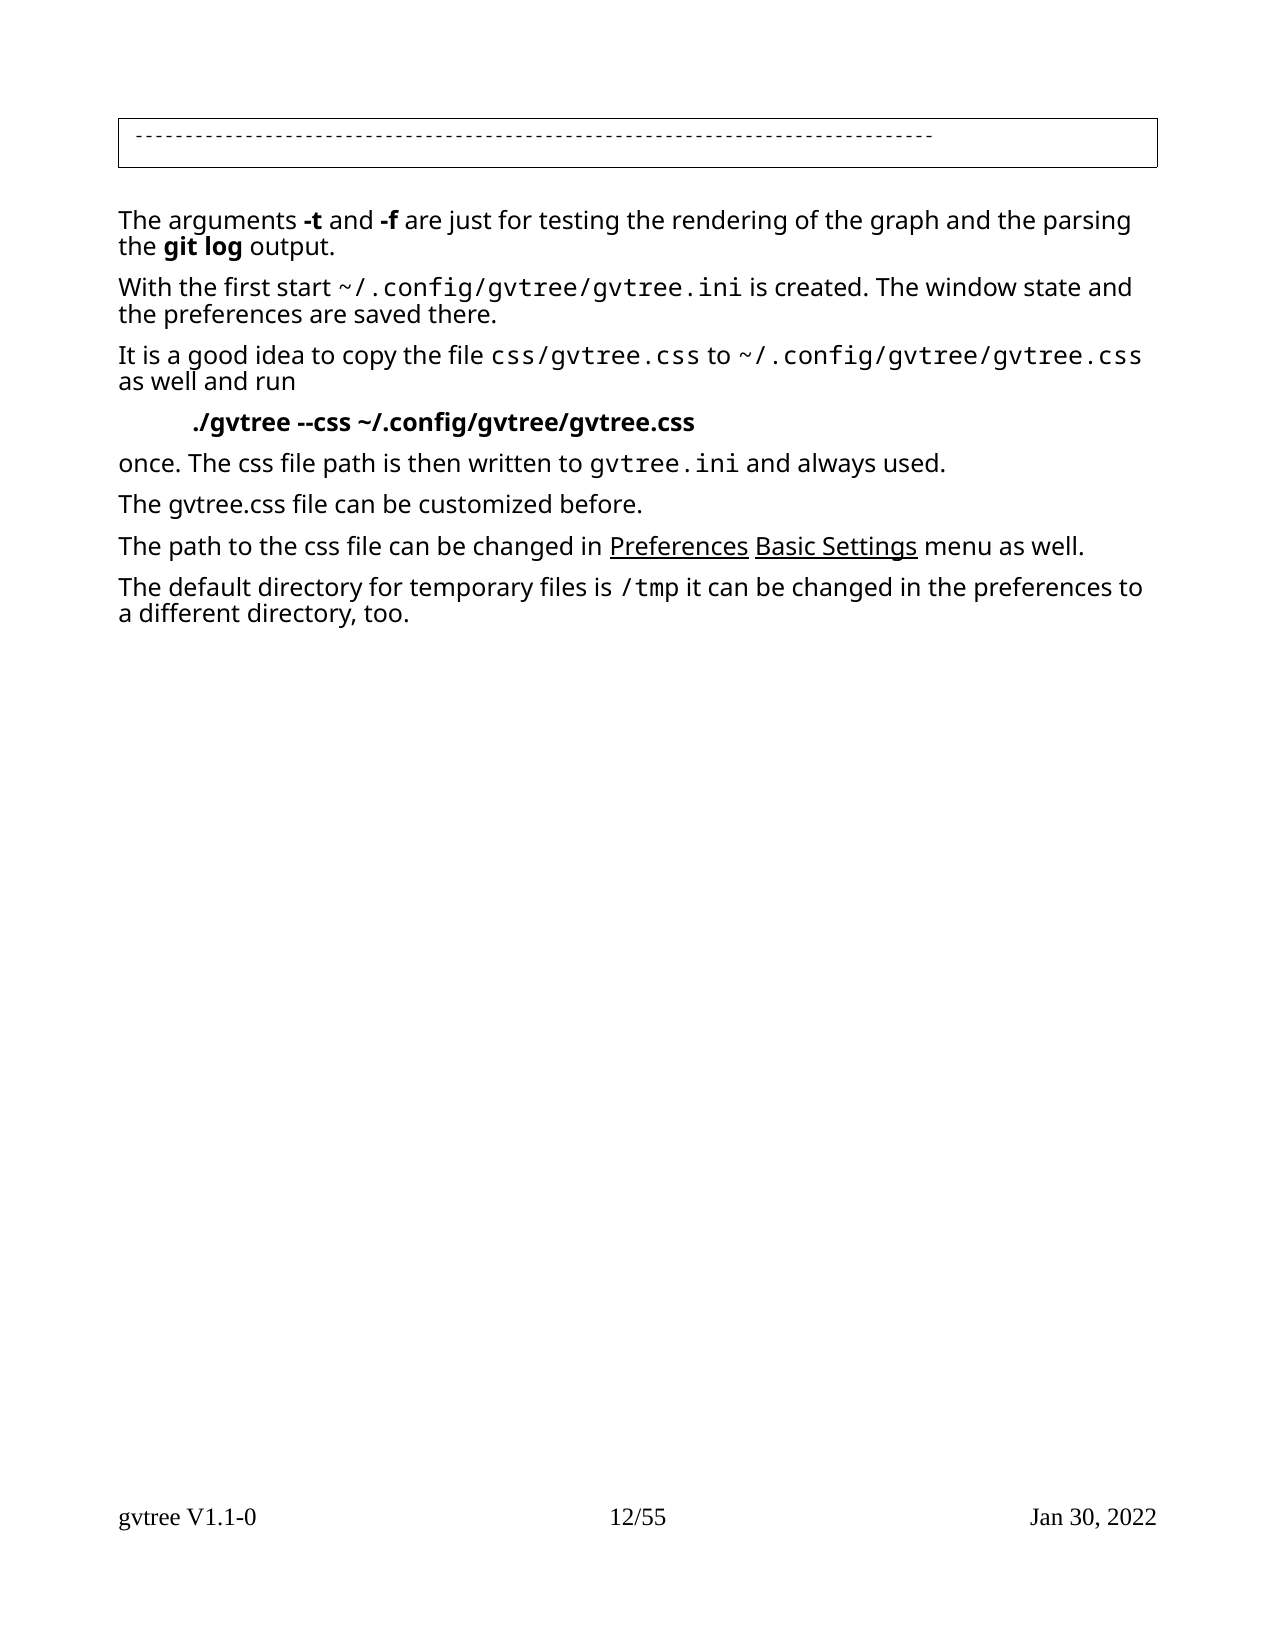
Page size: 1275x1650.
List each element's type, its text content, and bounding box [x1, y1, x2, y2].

text With the first start ~/.config/gvtree/gvtree.ini is created. The window state and the preferences are saved there. [118, 276, 1157, 328]
text The default directory for temporary files is /tmp it can be changed in the preferences to a different directory, too. [118, 575, 1157, 628]
table_header [119, 119, 1157, 167]
text It is a good idea to copy the file css/gvtree.css to ~/.config/gvtree/gvtree.css as well and run [118, 343, 1157, 396]
text ./gvtree --css ~/.config/gvtree/gvtree.css [118, 411, 1157, 437]
text The path to the css file can be changed in Preferences Basic Settings menu as well. [118, 534, 1157, 560]
text The arguments -t and -f are just for testing the rendering of the graph and the parsing the git log output. [118, 208, 1157, 261]
text once. The css file path is then written to gvtree.ini and always used. [118, 452, 1157, 478]
text The gvtree.css file can be customized before. [118, 493, 1157, 519]
